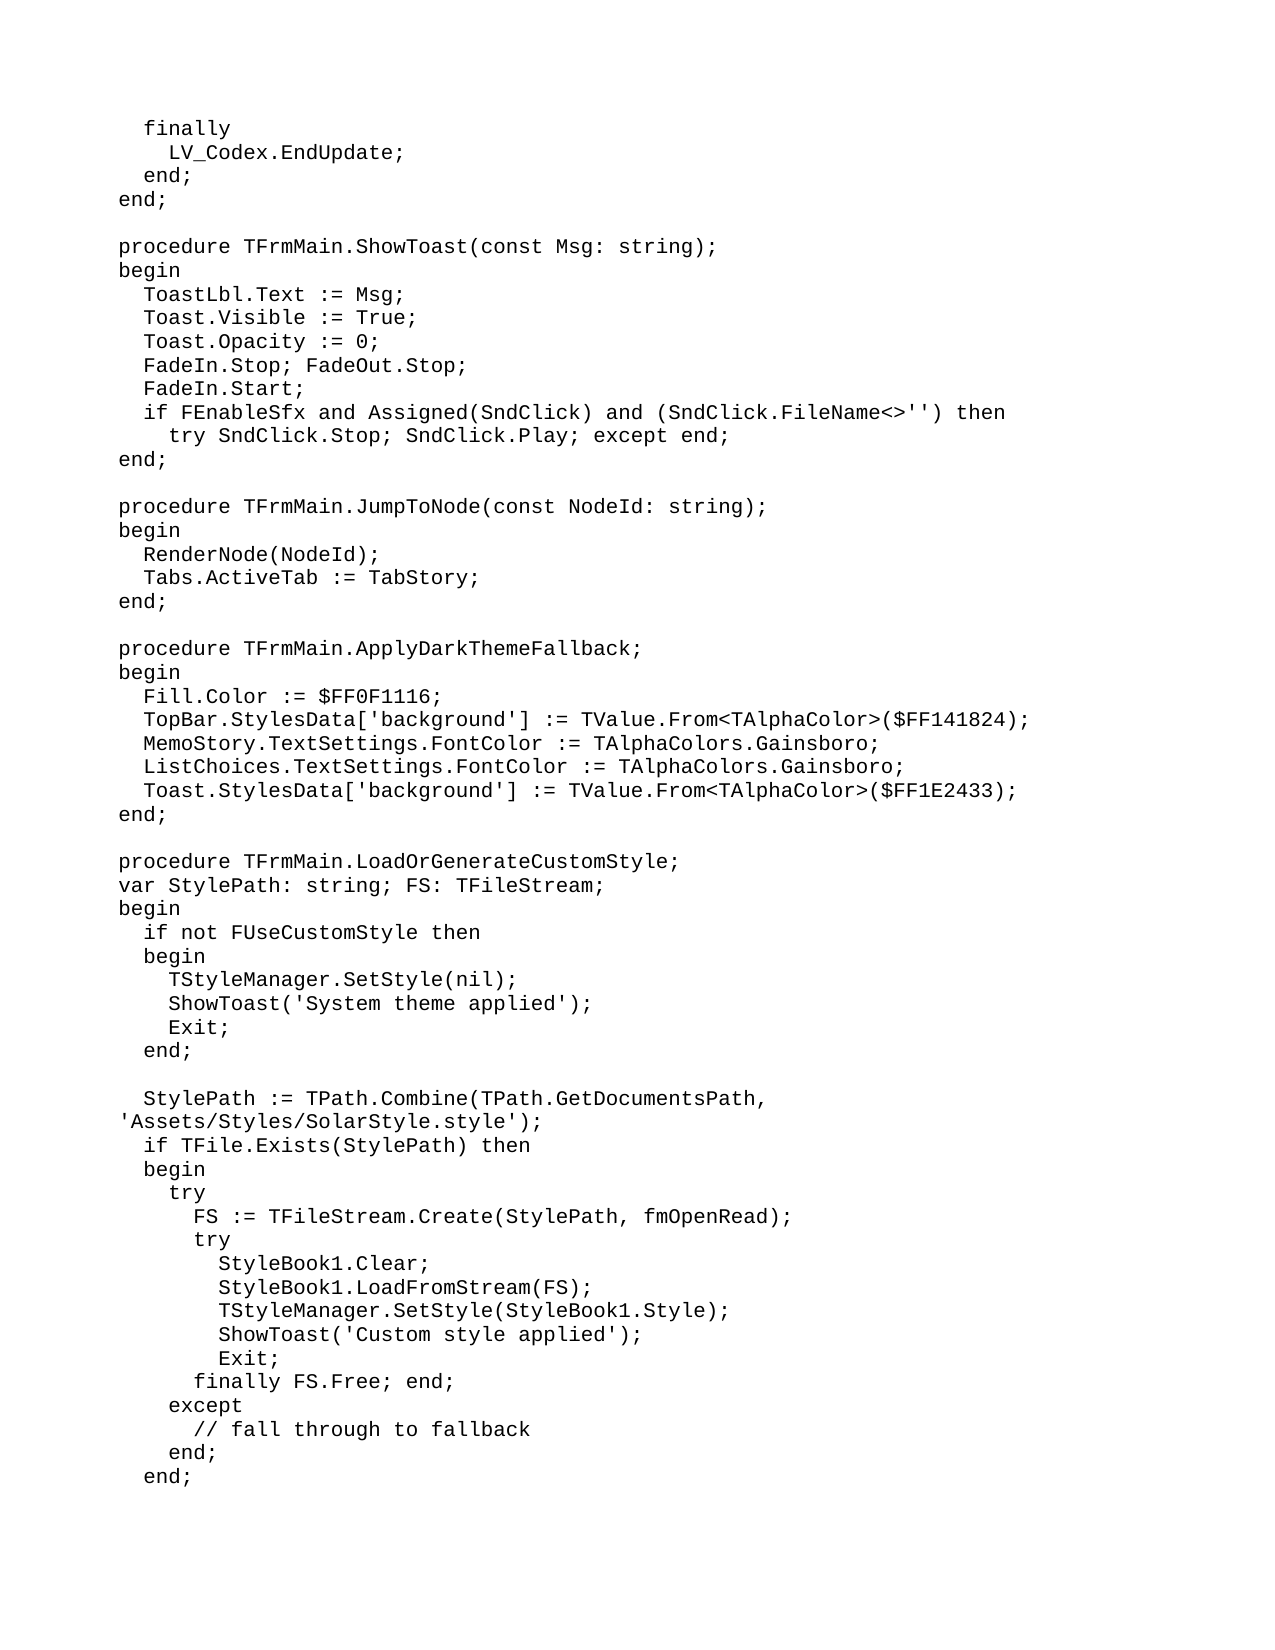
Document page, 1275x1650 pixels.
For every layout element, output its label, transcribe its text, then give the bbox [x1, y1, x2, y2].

text FS := TFileStream.Create(StylePath, fmOpenRead); [118, 1206, 1157, 1229]
text begin [118, 520, 1157, 544]
text end; [118, 189, 1157, 213]
text begin [118, 946, 1157, 969]
text try [118, 1182, 1157, 1206]
text ShowToast('System theme applied'); [118, 993, 1157, 1017]
text begin [118, 662, 1157, 686]
text TStyleManager.SetStyle(StyleBook1.Style); [118, 1300, 1157, 1324]
text try [118, 1229, 1157, 1253]
text StyleBook1.Clear; [118, 1253, 1157, 1277]
text MemoStory.TextSettings.FontColor := TAlphaColors.Gainsboro; [118, 733, 1157, 757]
text if not FUseCustomStyle then [118, 922, 1157, 946]
text ToastLbl.Text := Msg; [118, 284, 1157, 307]
text end; [118, 804, 1157, 827]
text finally FS.Free; end; [118, 1371, 1157, 1395]
text finally [118, 118, 1157, 142]
text Exit; [118, 1348, 1157, 1371]
text begin [118, 1158, 1157, 1182]
text FadeIn.Start; [118, 378, 1157, 402]
text ShowToast('Custom style applied'); [118, 1324, 1157, 1348]
text try SndClick.Stop; SndClick.Play; except end; [118, 426, 1157, 449]
text if FEnableSfx and Assigned(SndClick) and (SndClick.FileName<>'') then [118, 402, 1157, 426]
text end; [118, 591, 1157, 615]
text TStyleManager.SetStyle(nil); [118, 969, 1157, 993]
text end; [118, 1442, 1157, 1466]
text StylePath := TPath.Combine(TPath.GetDocumentsPath, 'Assets/Styles/SolarStyle.style'); [118, 1088, 1157, 1135]
text end; [118, 1040, 1157, 1064]
text Toast.Opacity := 0; [118, 331, 1157, 354]
text Tabs.ActiveTab := TabStory; [118, 567, 1157, 591]
text procedure TFrmMain.JumpToNode(const NodeId: string); [118, 496, 1157, 520]
text ListChoices.TextSettings.FontColor := TAlphaColors.Gainsboro; [118, 757, 1157, 780]
text Toast.Visible := True; [118, 307, 1157, 331]
text begin [118, 898, 1157, 922]
text Toast.StylesData['background'] := TValue.From<TAlphaColor>($FF1E2433); [118, 780, 1157, 804]
text StyleBook1.LoadFromStream(FS); [118, 1277, 1157, 1300]
text Fill.Color := $FF0F1116; [118, 686, 1157, 709]
text end; [118, 1466, 1157, 1489]
text Exit; [118, 1017, 1157, 1040]
text var StylePath: string; FS: TFileStream; [118, 875, 1157, 898]
text LV_Codex.EndUpdate; [118, 142, 1157, 165]
text TopBar.StylesData['background'] := TValue.From<TAlphaColor>($FF141824); [118, 709, 1157, 733]
text except [118, 1395, 1157, 1419]
text if TFile.Exists(StylePath) then [118, 1135, 1157, 1158]
text end; [118, 165, 1157, 189]
text FadeIn.Stop; FadeOut.Stop; [118, 354, 1157, 378]
text begin [118, 260, 1157, 284]
text // fall through to fallback [118, 1419, 1157, 1442]
text procedure TFrmMain.ShowToast(const Msg: string); [118, 236, 1157, 260]
text end; [118, 449, 1157, 473]
text RenderNode(NodeId); [118, 544, 1157, 567]
text procedure TFrmMain.ApplyDarkThemeFallback; [118, 638, 1157, 662]
text procedure TFrmMain.LoadOrGenerateCustomStyle; [118, 851, 1157, 875]
